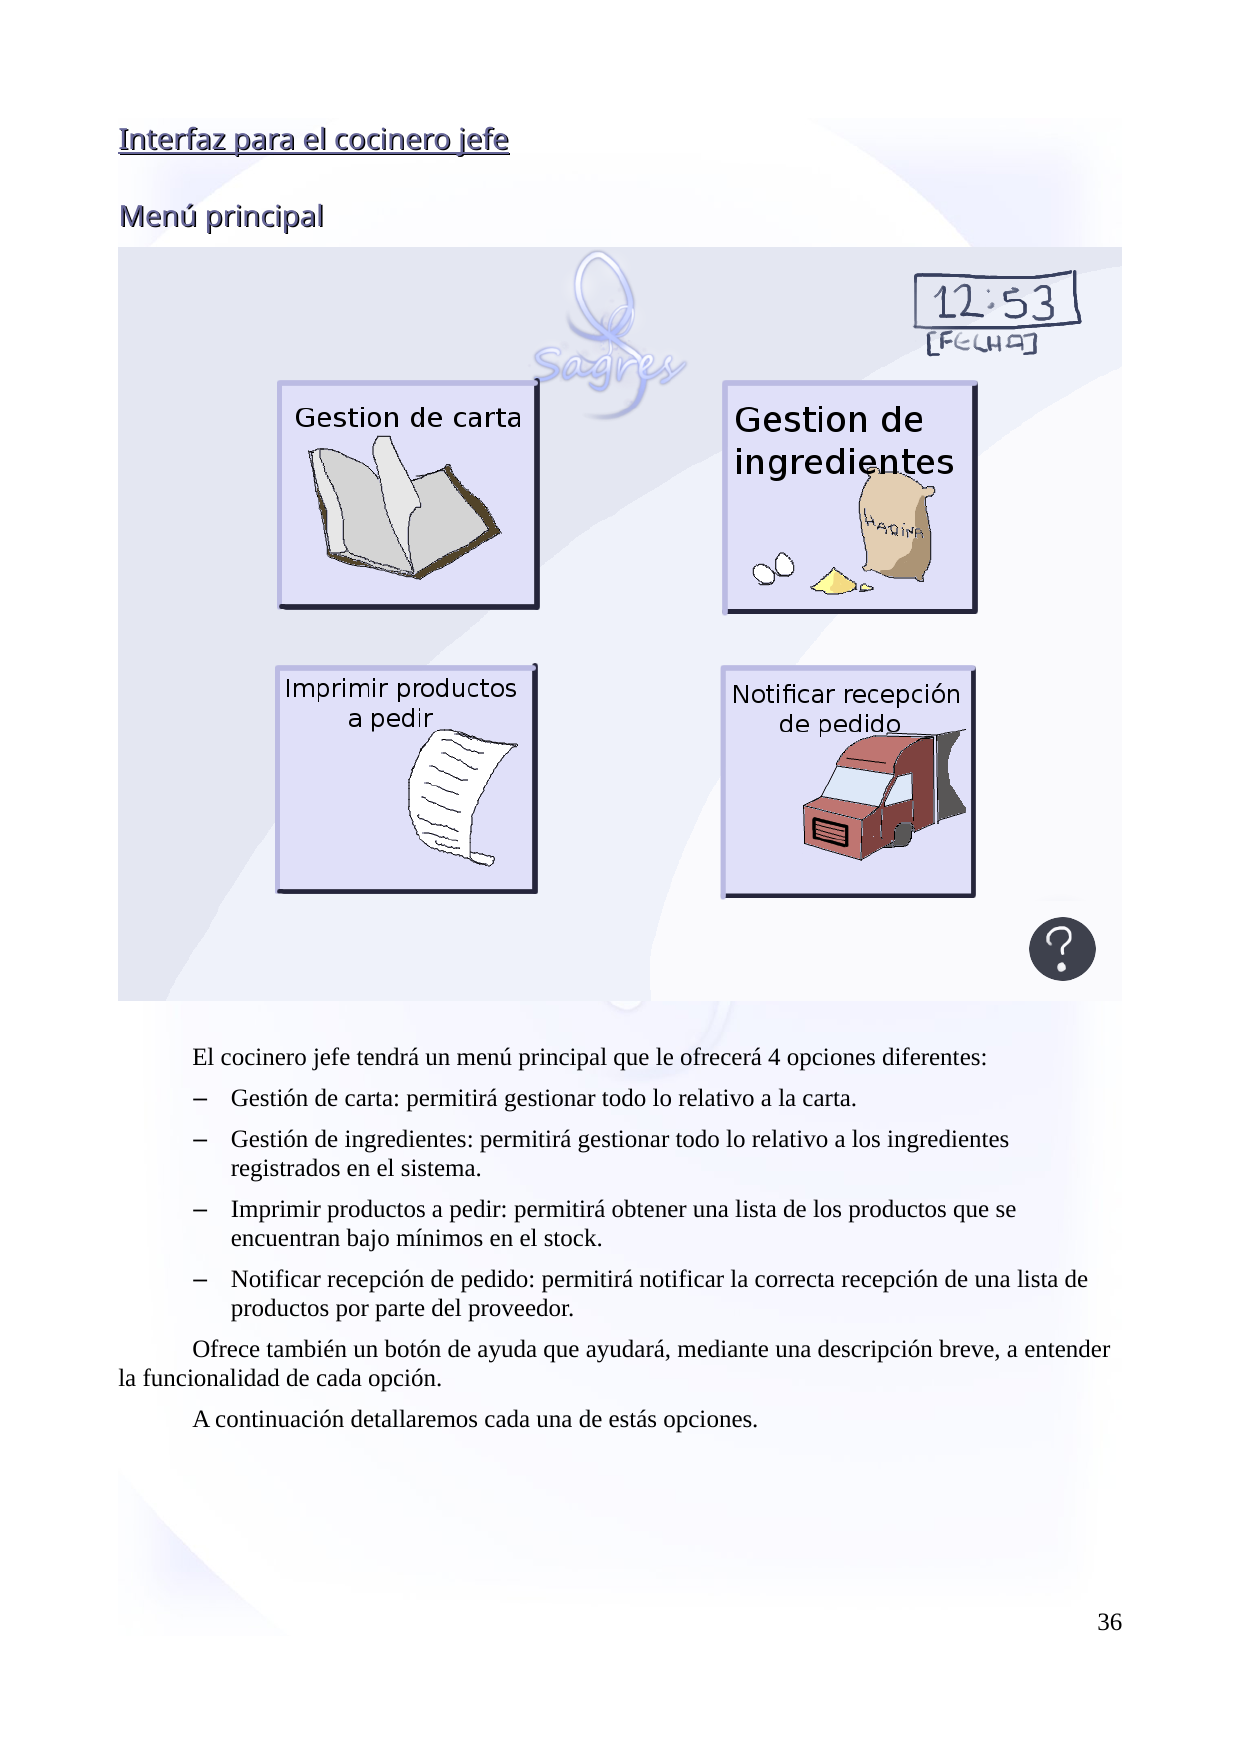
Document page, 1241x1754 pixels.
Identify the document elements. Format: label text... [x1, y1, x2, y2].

list Gestión de ingredientes: permitirá gestionar todo lo relativo a los ingredientes registrados en el sistema. [193, 1124, 1122, 1182]
picture [118, 1070, 1122, 1334]
subtitle Interfaz para el cocinero jefe [118, 118, 1122, 158]
picture [118, 158, 1122, 195]
text A continuación detallaremos cada una de estás opciones. [118, 1404, 1122, 1433]
text El cocinero jefe tendrá un menú principal que le ofrecerá 4 opciones diferentes: [118, 1042, 1122, 1070]
list Imprimir productos a pedir: permitirá obtener una lista de los productos que se encuentran bajo mínimos en el stock. [193, 1194, 1122, 1252]
picture [118, 235, 1122, 1042]
picture [118, 1433, 1122, 1636]
subtitle Menú principal [118, 195, 1122, 235]
list Gestión de carta: permitirá gestionar todo lo relativo a la carta. [193, 1083, 1122, 1112]
text Ofrece también un botón de ayuda que ayudará, mediante una descripción breve, a entender la funcionalidad de cada opción. [118, 1334, 1122, 1392]
list Notificar recepción de pedido: permitirá notificar la correcta recepción de una lista de productos por parte del proveedor. [193, 1264, 1122, 1322]
picture [118, 1392, 1122, 1404]
